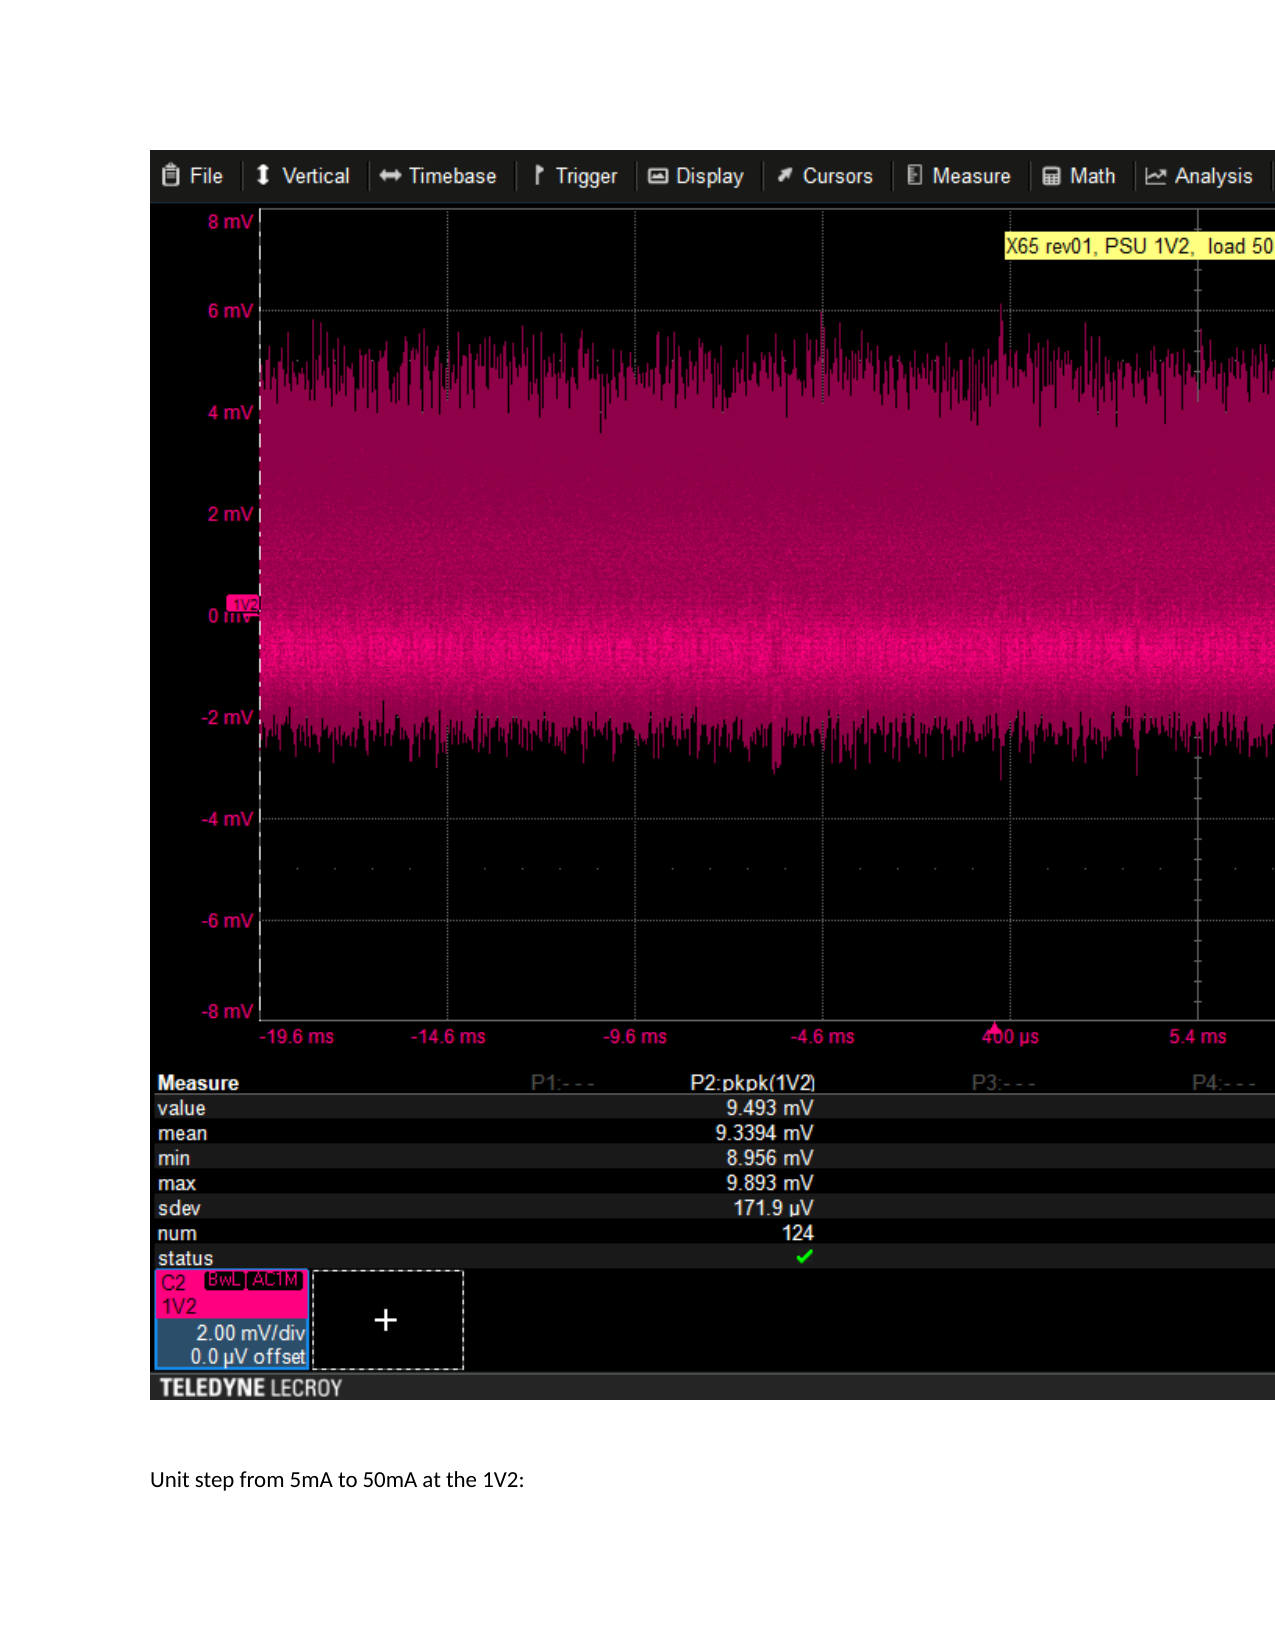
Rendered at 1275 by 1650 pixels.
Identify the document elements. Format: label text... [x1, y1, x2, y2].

text Unit step from 5mA to 50mA at the 1V2: [150, 1465, 1125, 1493]
